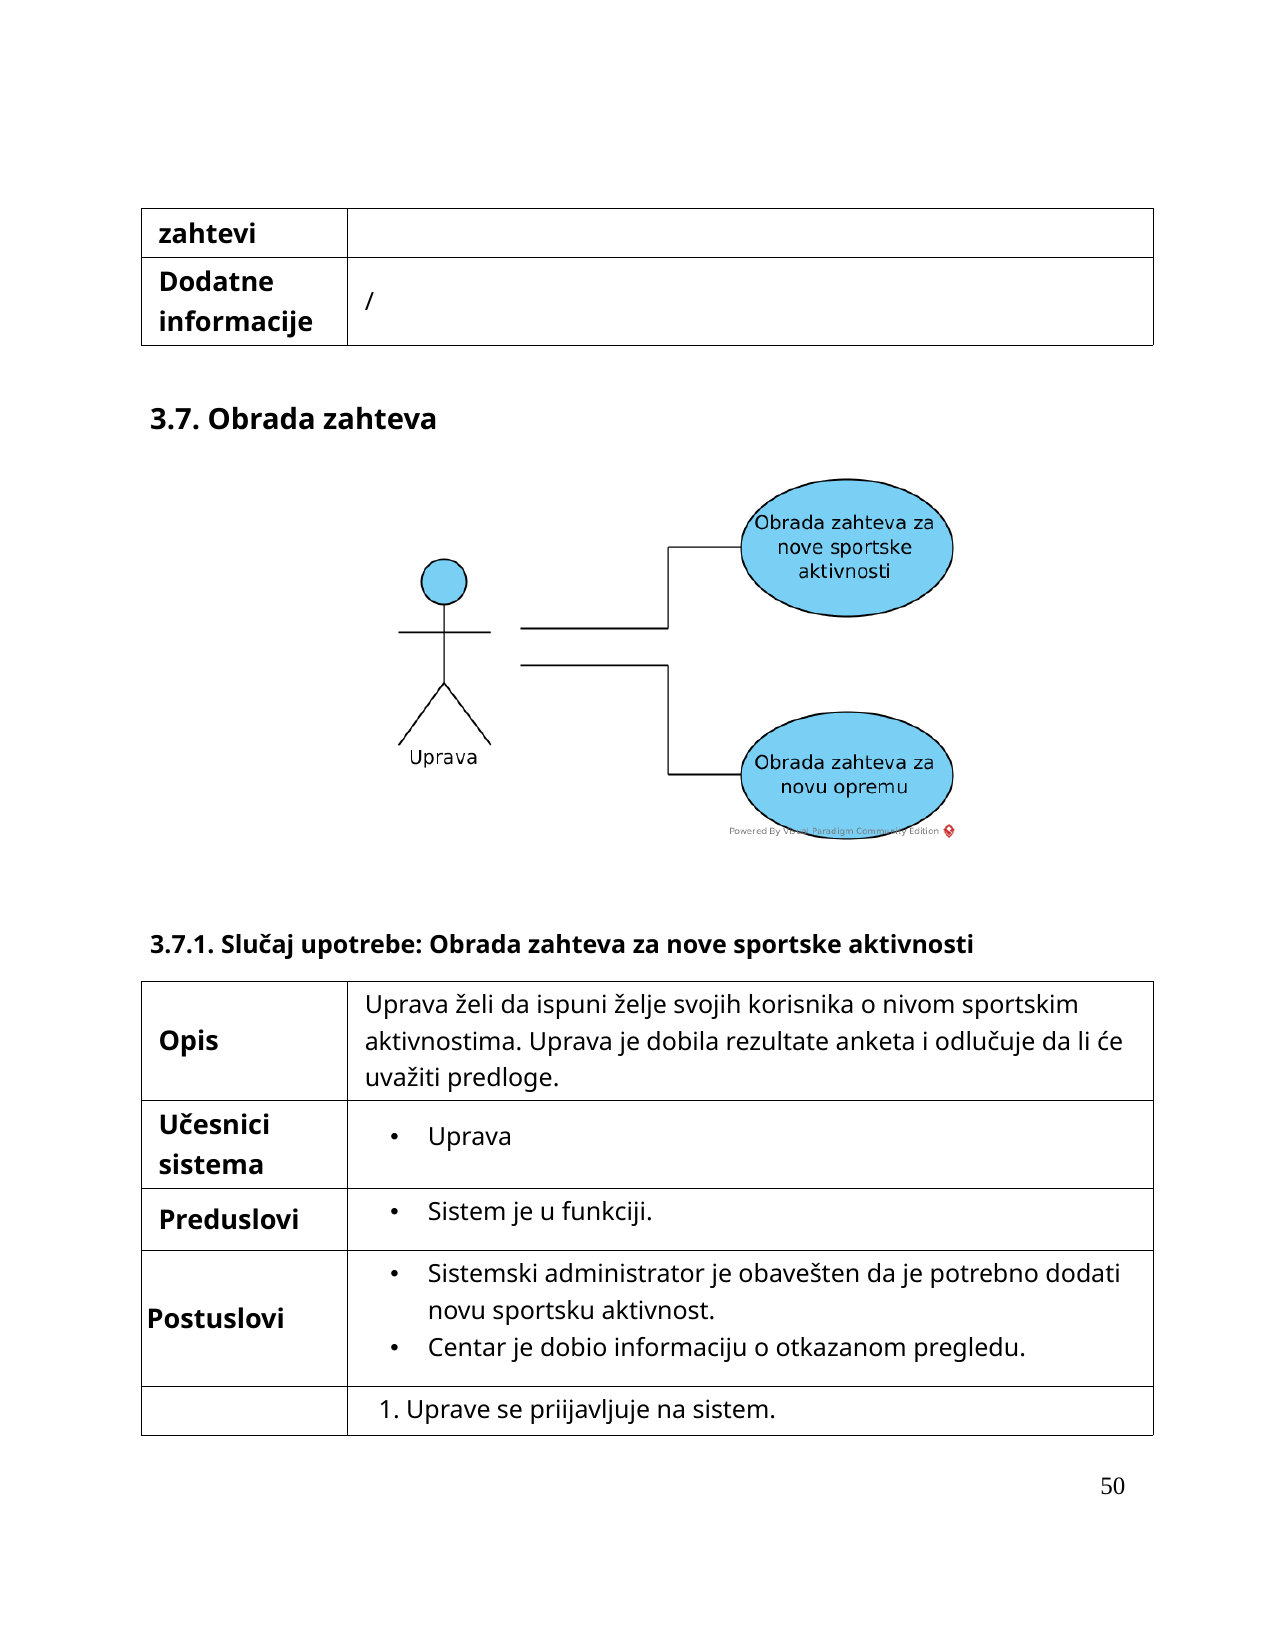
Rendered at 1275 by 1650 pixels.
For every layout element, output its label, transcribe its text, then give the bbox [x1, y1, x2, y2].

table_cell zahtevi [142, 209, 347, 257]
table_cell Postuslovi [142, 1251, 347, 1386]
table_cell / [348, 258, 1153, 345]
table_cell 1. Uprave se priijavljuje na sistem. [348, 1387, 1153, 1434]
picture [365, 475, 959, 845]
table_cell Preduslovi [142, 1189, 347, 1250]
table_header Uprava želi da ispuni želje svojih korisnika o nivom sportskim aktivnostima. Uprava je dobila rezultate anketa i odlučuje da li će uvažiti predloge. [348, 982, 1153, 1100]
table_header Opis [142, 982, 347, 1100]
text 3.7. Obrada zahteva [150, 398, 1125, 438]
table_cell Dodatne informacije [142, 258, 347, 345]
text 3.7.1. Slučaj upotrebe: Obrada zahteva za nove sportske aktivnosti [150, 927, 1125, 961]
table_cell Sistemski administrator je obavešten da je potrebno dodati novu sportsku aktivnost. Centar je dobio informaciju o otkazanom pregledu. [348, 1251, 1153, 1386]
table_cell [142, 1387, 347, 1434]
table_cell Učesnici sistema [142, 1101, 347, 1188]
table_cell Sistem je u funkciji. [348, 1189, 1153, 1250]
table_cell [348, 209, 1153, 257]
table_cell Uprava [348, 1101, 1153, 1188]
